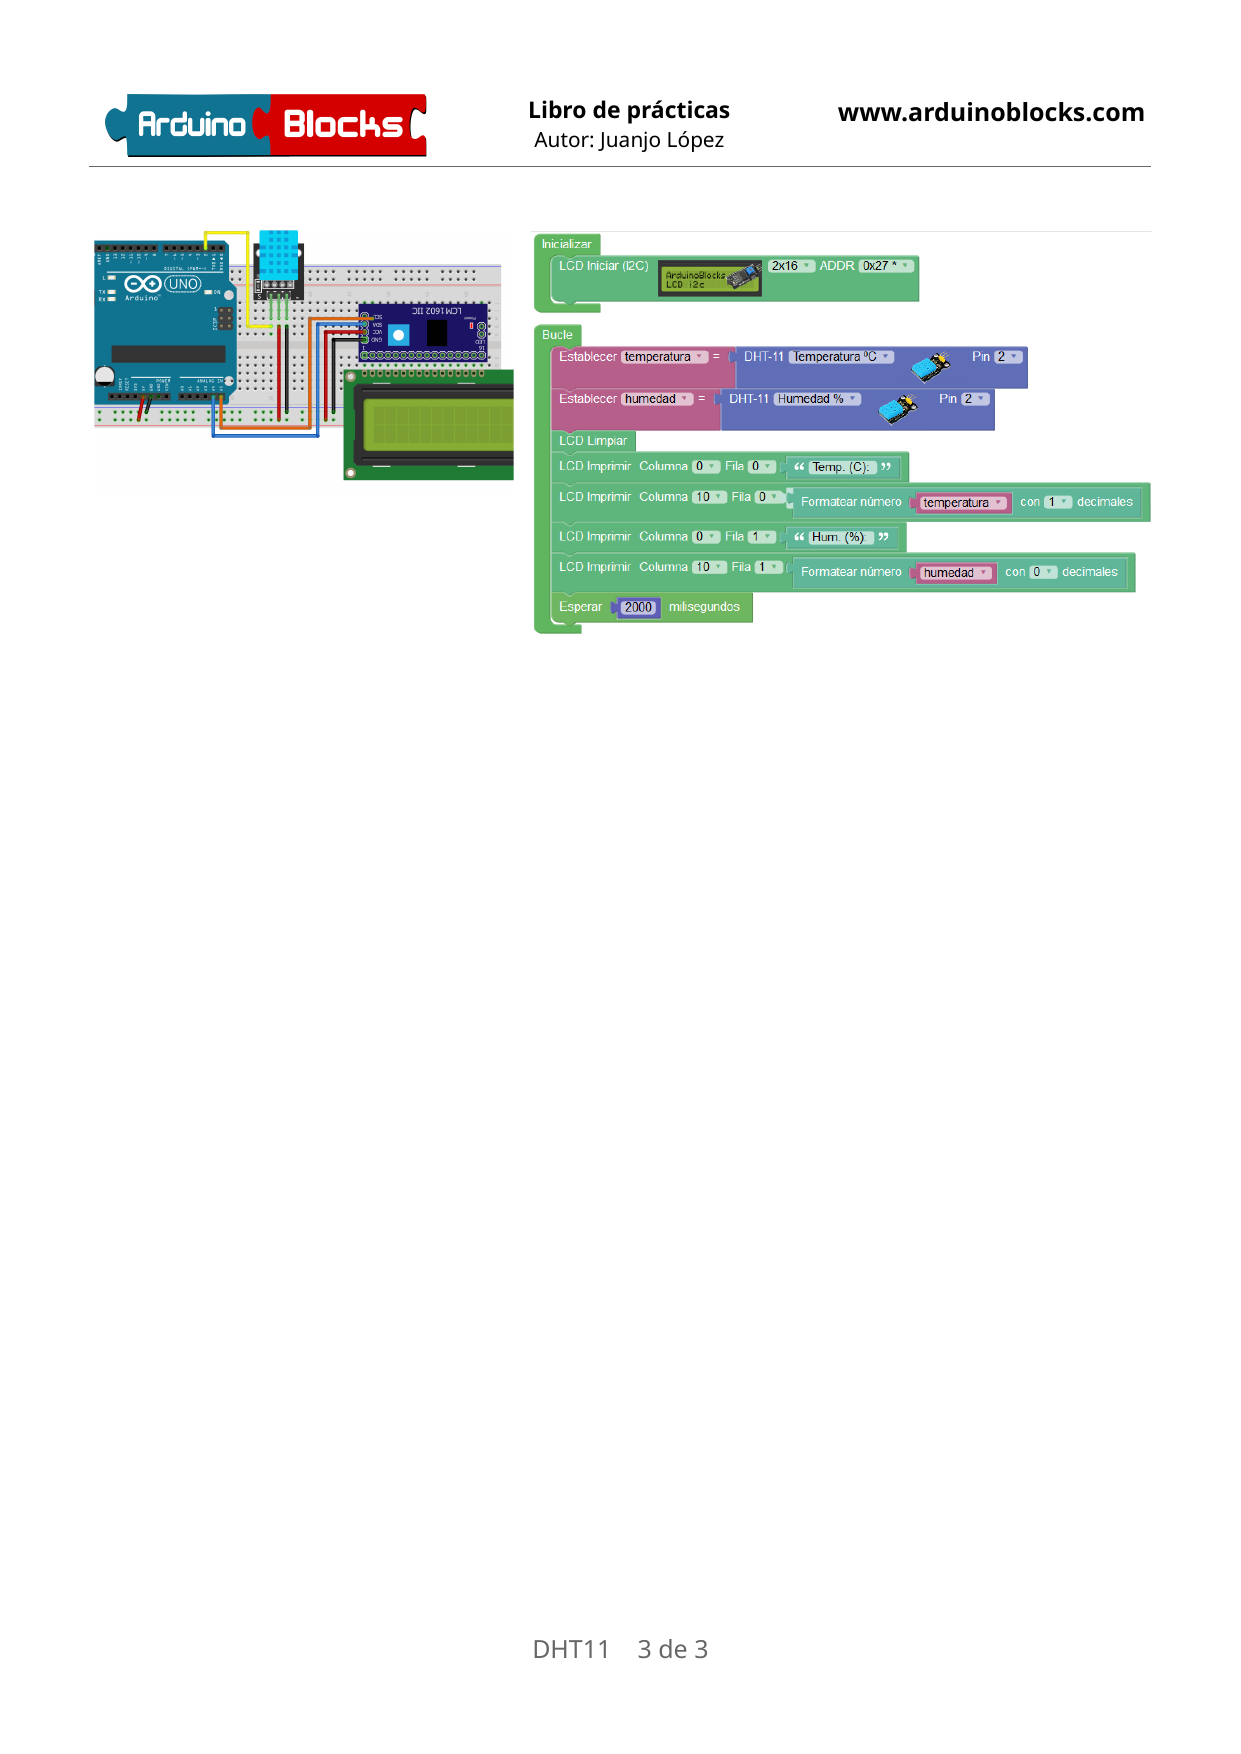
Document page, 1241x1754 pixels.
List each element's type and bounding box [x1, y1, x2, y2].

picture [94, 230, 514, 500]
picture [530, 230, 1152, 635]
table_header [531, 224, 1152, 230]
table_header [531, 635, 1152, 672]
table_header [89, 224, 531, 672]
picture [105, 94, 427, 157]
